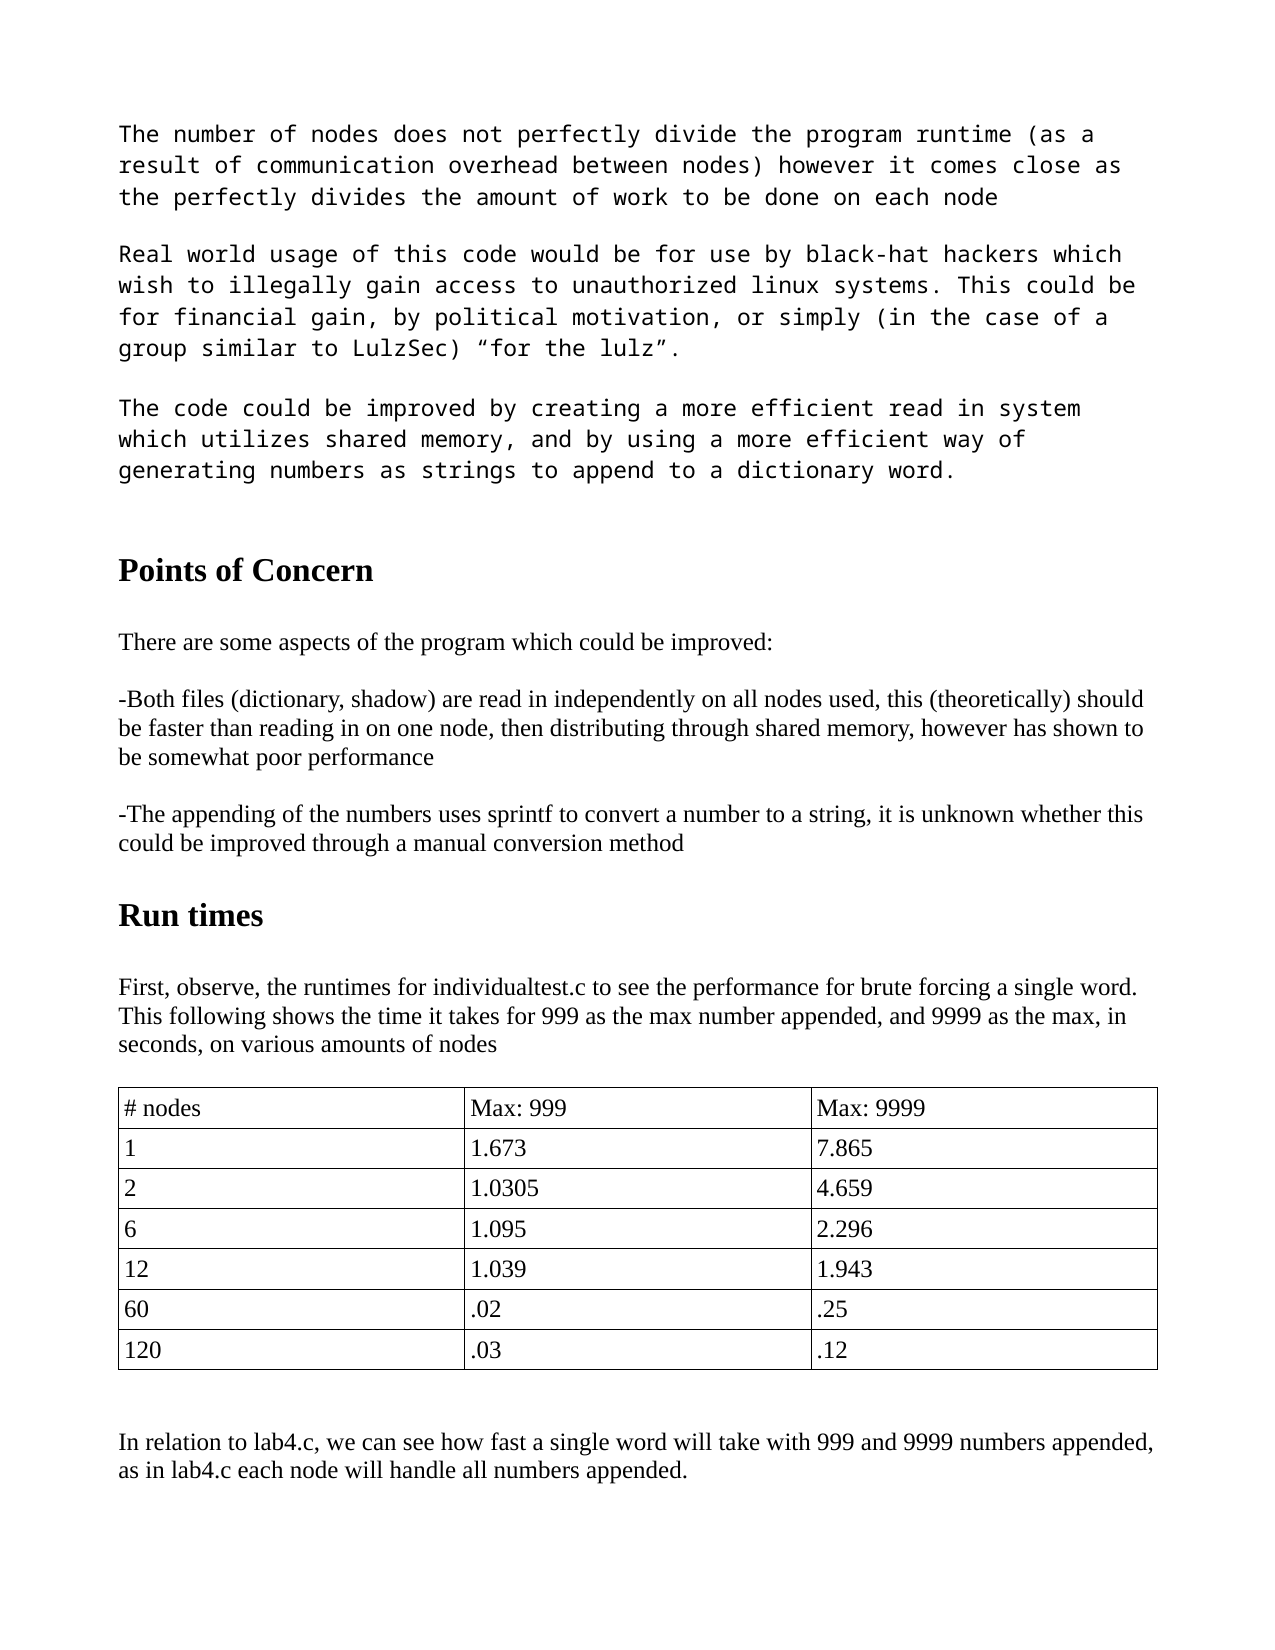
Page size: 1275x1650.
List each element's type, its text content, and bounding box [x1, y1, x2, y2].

text -The appending of the numbers uses sprintf to convert a number to a string, it is unknown whether this could be improved through a manual conversion method [118, 799, 1157, 857]
table_cell 12 [119, 1249, 464, 1289]
table_header Max: 9999 [812, 1088, 1157, 1127]
table_cell 1 [119, 1129, 464, 1168]
text Run times [118, 895, 1157, 934]
text There are some aspects of the program which could be improved: [118, 627, 1157, 656]
text The code could be improved by creating a more efficient read in system which utilizes shared memory, and by using a more efficient way of generating numbers as strings to append to a dictionary word. [118, 392, 1157, 486]
table_cell 2.296 [812, 1209, 1157, 1248]
text Real world usage of this code would be for use by black-hat hackers which wish to illegally gain access to unauthorized linux systems. This could be for financial gain, by political motivation, or simply (in the case of a group similar to LulzSec) “for the lulz”. [118, 238, 1157, 363]
table_cell .03 [465, 1330, 811, 1369]
table_cell 2 [119, 1169, 464, 1208]
text This following shows the time it takes for 999 as the max number appended, and 9999 as the max, in seconds, on various amounts of nodes [118, 1001, 1157, 1058]
table_cell 1.673 [465, 1129, 811, 1168]
table_cell 1.0305 [465, 1169, 811, 1208]
table_cell 60 [119, 1290, 464, 1329]
table_cell 1.039 [465, 1249, 811, 1289]
table_header Max: 999 [465, 1088, 811, 1127]
text In relation to lab4.c, we can see how fast a single word will take with 999 and 9999 numbers appended, as in lab4.c each node will handle all numbers appended. [118, 1427, 1157, 1484]
table_cell 4.659 [812, 1169, 1157, 1208]
table_cell .12 [812, 1330, 1157, 1369]
text The number of nodes does not perfectly divide the program runtime (as a result of communication overhead between nodes) however it comes close as the perfectly divides the amount of work to be done on each node [118, 118, 1157, 212]
text Points of Concern [118, 550, 1157, 589]
table_cell 1.095 [465, 1209, 811, 1248]
text -Both files (dictionary, shadow) are read in independently on all nodes used, this (theoretically) should be faster than reading in on one node, then distributing through shared memory, however has shown to be somewhat poor performance [118, 684, 1157, 771]
table_cell .25 [812, 1290, 1157, 1329]
table_cell 120 [119, 1330, 464, 1369]
text First, observe, the runtimes for individualtest.c to see the performance for brute forcing a single word. [118, 972, 1157, 1001]
table_header # nodes [119, 1088, 464, 1127]
table_cell .02 [465, 1290, 811, 1329]
table_cell 6 [119, 1209, 464, 1248]
table_cell 7.865 [812, 1129, 1157, 1168]
table_cell 1.943 [812, 1249, 1157, 1289]
